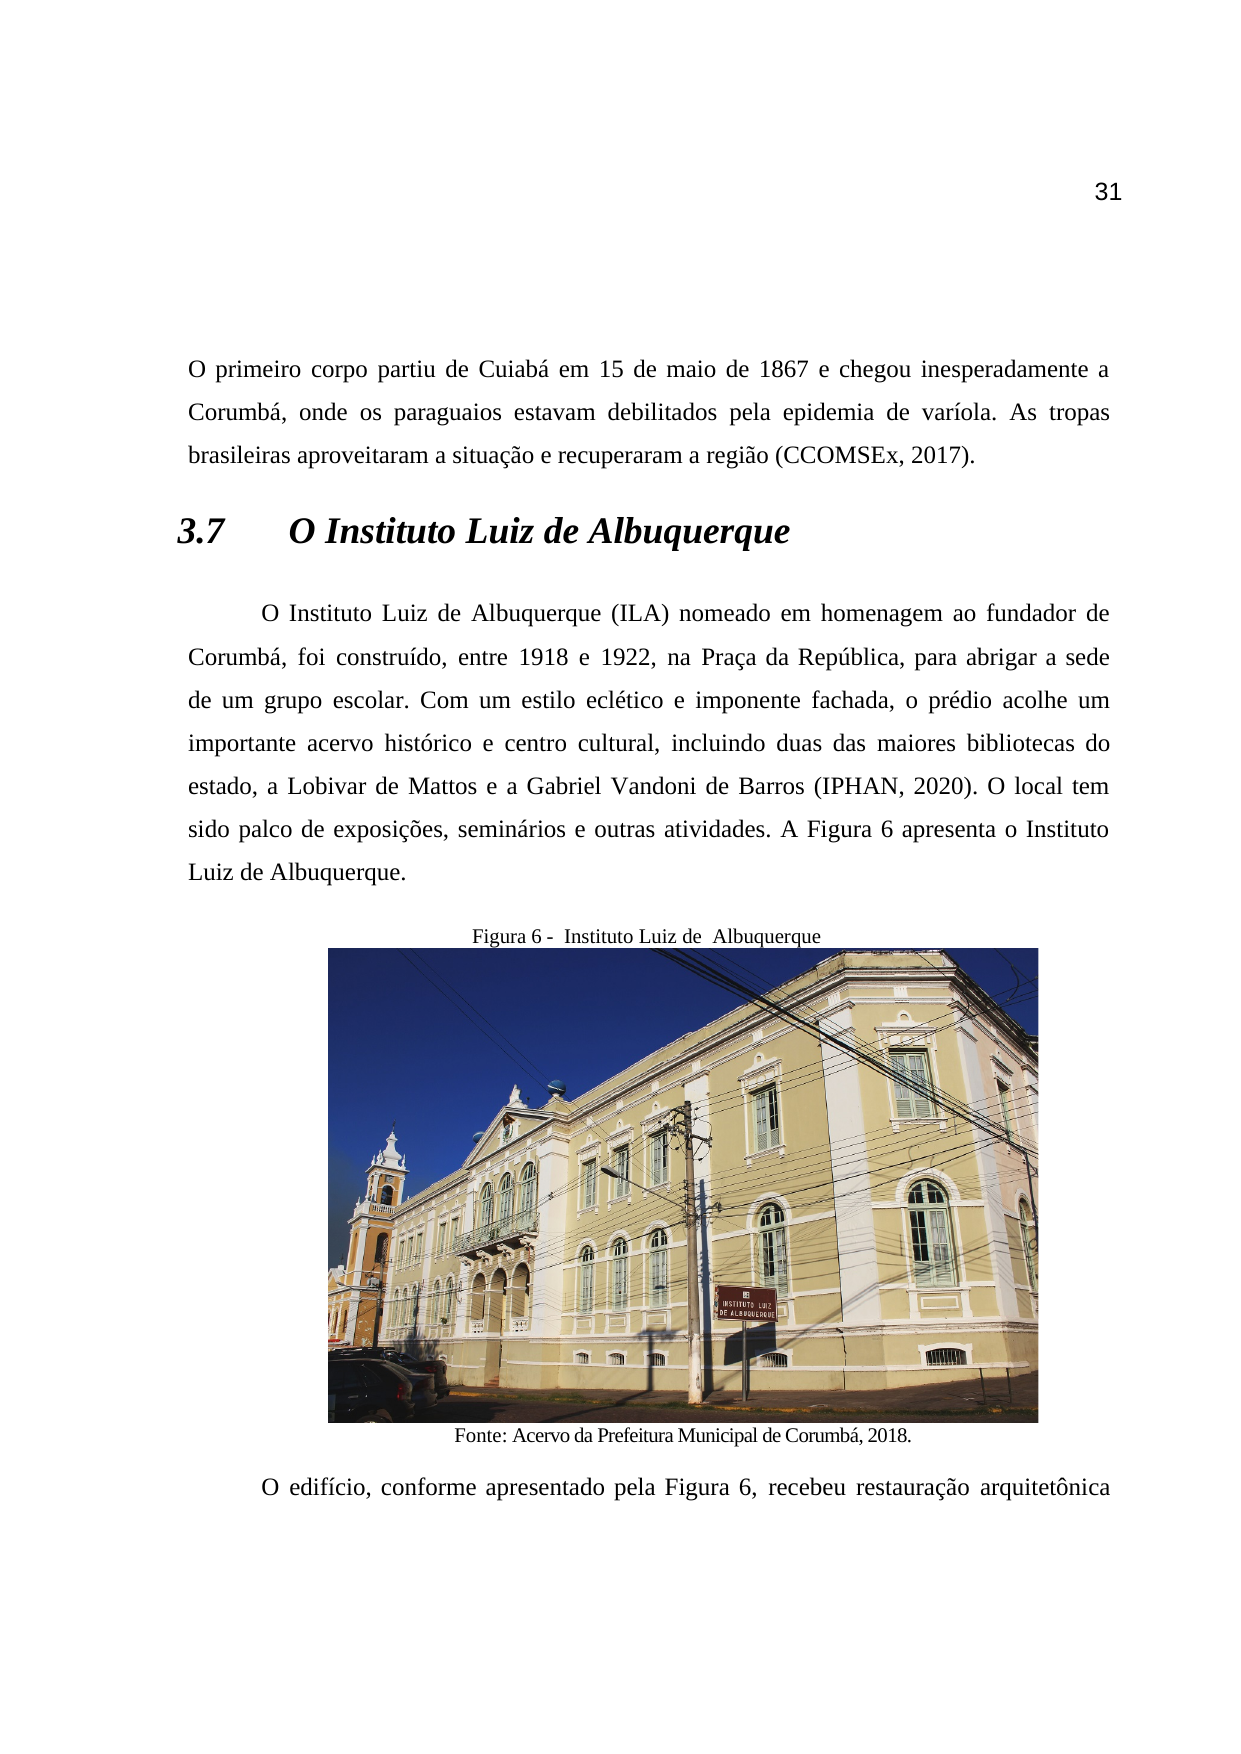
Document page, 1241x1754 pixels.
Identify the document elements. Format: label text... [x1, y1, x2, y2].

text O Instituto Luiz de Albuquerque (ILA) nomeado em homenagem ao fundador de Corumbá, foi construído, entre 1918 e 1922, na Praça da República, para abrigar a sede de um grupo escolar. Com um estilo eclético e imponente fachada, o prédio acolhe um importante acervo histórico e centro cultural, incluindo duas das maiores bibliotecas do estado, a Lobivar de Mattos e a Gabriel Vandoni de Barros (IPHAN, 2020). O local tem sido palco de exposições, seminários e outras atividades. A Figura 6 apresenta o Instituto Luiz de Albuquerque. [188, 598, 1110, 886]
text Figura 6 - Instituto Luiz de Albuquerque [205, 924, 1093, 948]
text O primeiro corpo partiu de Cuiabá em 15 de maio de 1867 e chegou inesperadamente a Corumbá, onde os paraguaios estavam debilitados pela epidemia de varíola. As tropas brasileiras aproveitaram a situação e recuperaram a região (CCOMSEx, 2017). [188, 354, 1110, 469]
text O edifício, conforme apresentado pela Figura 6, recebeu restauração arquitetônica [188, 1472, 1110, 1500]
text 3.7 O Instituto Luiz de Albuquerque [177, 509, 1122, 552]
text Fonte: Acervo da Prefeitura Municipal de Corumbá, 2018. [244, 1422, 1122, 1447]
picture [328, 948, 1039, 1423]
